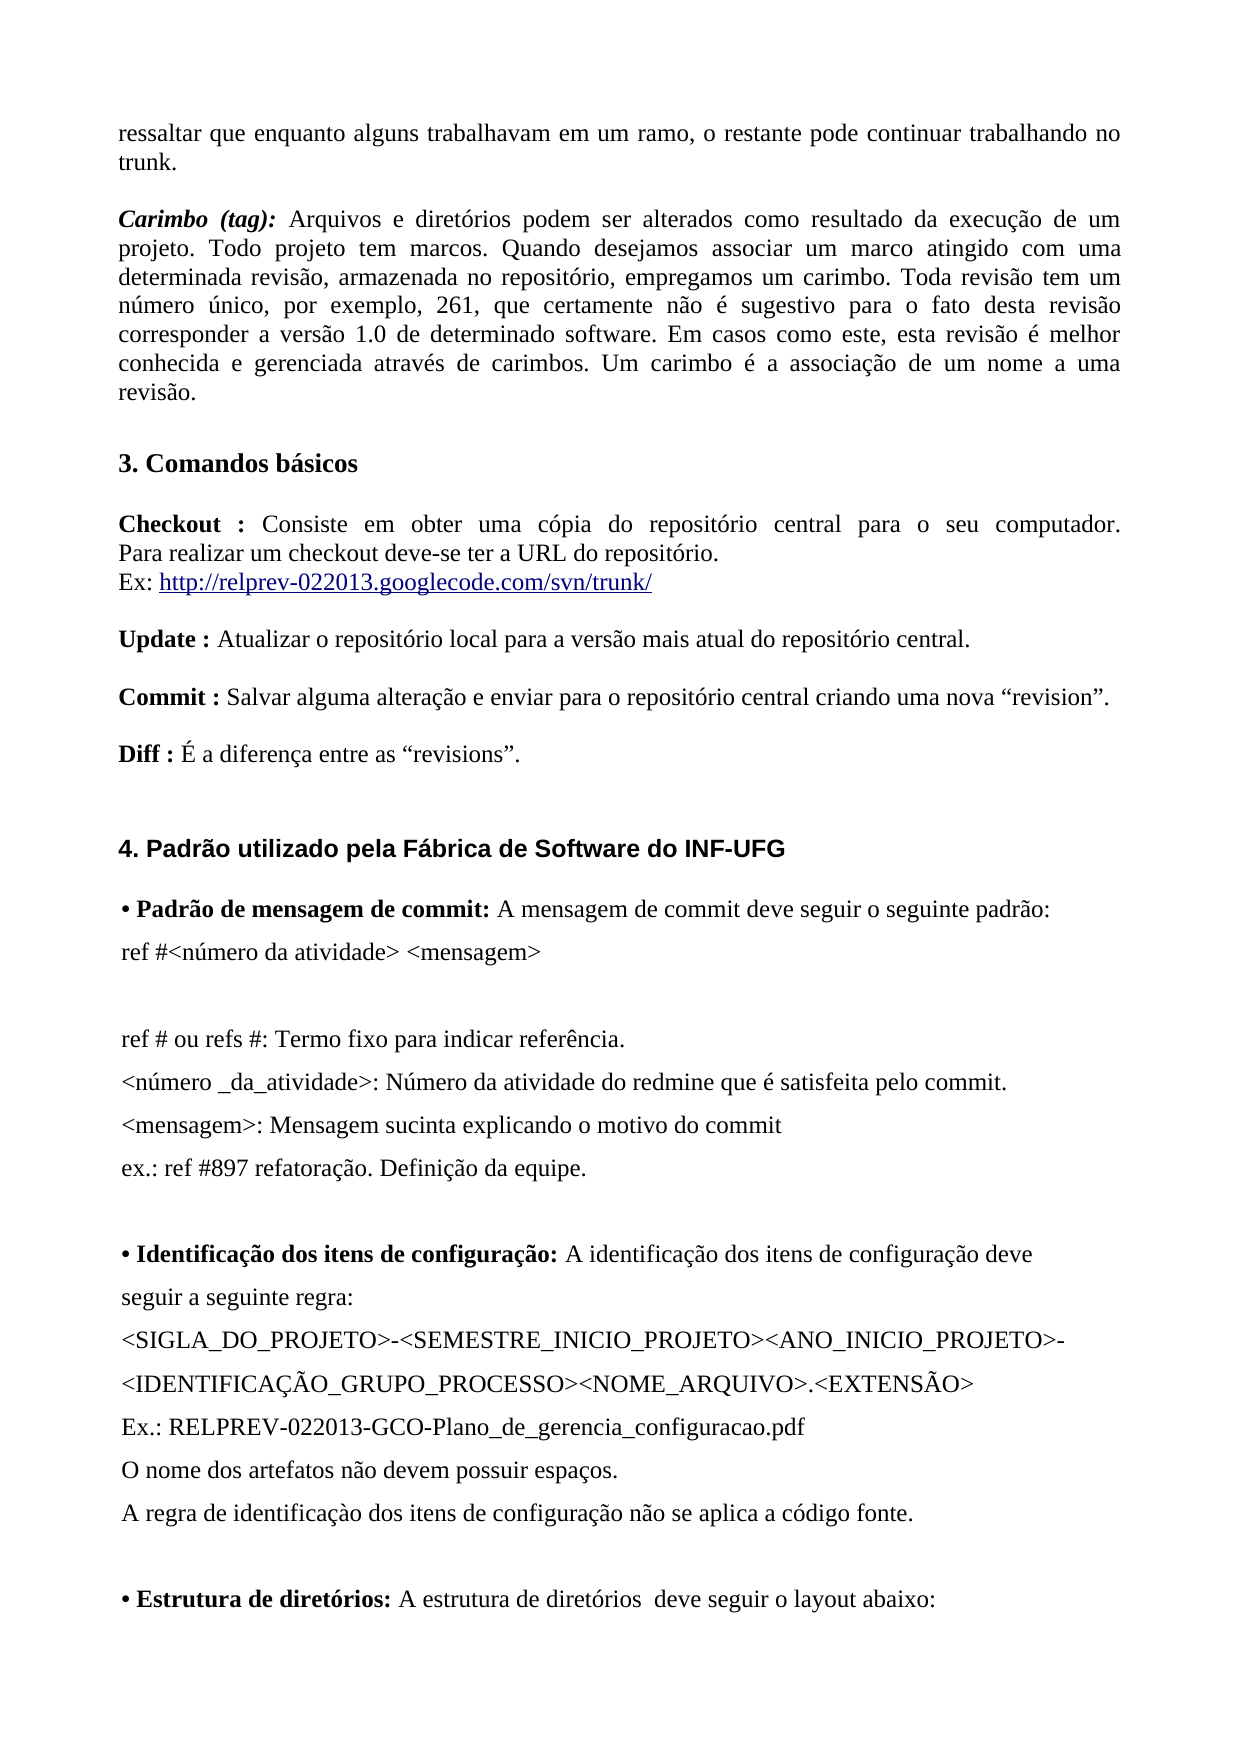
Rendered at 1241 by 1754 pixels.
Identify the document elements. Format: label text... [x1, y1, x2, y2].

text O nome dos artefatos não devem possuir espaços. [121, 1455, 1128, 1484]
text Ex.: RELPREV-022013-GCO-Plano_de_gerencia_configuracao.pdf [121, 1412, 1128, 1441]
text Update : Atualizar o repositório local para a versão mais atual do repositório central. [118, 624, 1122, 653]
text ref #<número da atividade> <mensagem> [121, 937, 1128, 966]
text • Estrutura de diretórios: A estrutura de diretórios deve seguir o layout abaixo: [121, 1584, 1128, 1613]
text ex.: ref #897 refatoração. Definição da equipe. [121, 1153, 1128, 1182]
text • Identificação dos itens de configuração: A identificação dos itens de configuração deve [121, 1239, 1128, 1268]
text <mensagem>: Mensagem sucinta explicando o motivo do commit [121, 1110, 1128, 1139]
text ref # ou refs #: Termo fixo para indicar referência. [121, 1024, 1128, 1052]
text Checkout : Consiste em obter uma cópia do repositório central para o seu computador. Para realizar um checkout deve-se ter a URL do repositório. [118, 509, 1122, 567]
text • Padrão de mensagem de commit: A mensagem de commit deve seguir o seguinte padrão: [121, 894, 1128, 923]
text <número _da_atividade>: Número da atividade do redmine que é satisfeita pelo commit. [121, 1067, 1128, 1096]
text Commit : Salvar alguma alteração e enviar para o repositório central criando uma nova “revision”. [118, 682, 1122, 711]
subtitle 3. Comandos básicos [118, 447, 1122, 478]
text <SIGLA_DO_PROJETO>-<SEMESTRE_INICIO_PROJETO><ANO_INICIO_PROJETO>- [121, 1326, 1128, 1354]
text Ex: http://relprev-022013.googlecode.com/svn/trunk/ [118, 567, 1122, 596]
text seguir a seguinte regra: [121, 1282, 1128, 1311]
text Carimbo (tag): Arquivos e diretórios podem ser alterados como resultado da execução de um projeto. Todo projeto tem marcos. Quando desejamos associar um marco atingido com uma determinada revisão, armazenada no repositório, empregamos um carimbo. Toda revisão tem um número único, por exemplo, 261, que certamente não é sugestivo para o fato desta revisão corresponder a versão 1.0 de determinado software. Em casos como este, esta revisão é melhor conhecida e gerenciada através de carimbos. Um carimbo é a associação de um nome a uma revisão. [118, 204, 1122, 406]
subtitle 4. Padrão utilizado pela Fábrica de Software do INF-UFG [118, 834, 1122, 863]
text A regra de identificaçào dos itens de configuração não se aplica a código fonte. [121, 1498, 1128, 1527]
text ressaltar que enquanto alguns trabalhavam em um ramo, o restante pode continuar trabalhando no trunk. [118, 118, 1122, 176]
text <IDENTIFICAÇÃO_GRUPO_PROCESSO><NOME_ARQUIVO>.<EXTENSÃO> [121, 1369, 1128, 1397]
text Diff : É a diferença entre as “revisions”. [118, 739, 1122, 768]
